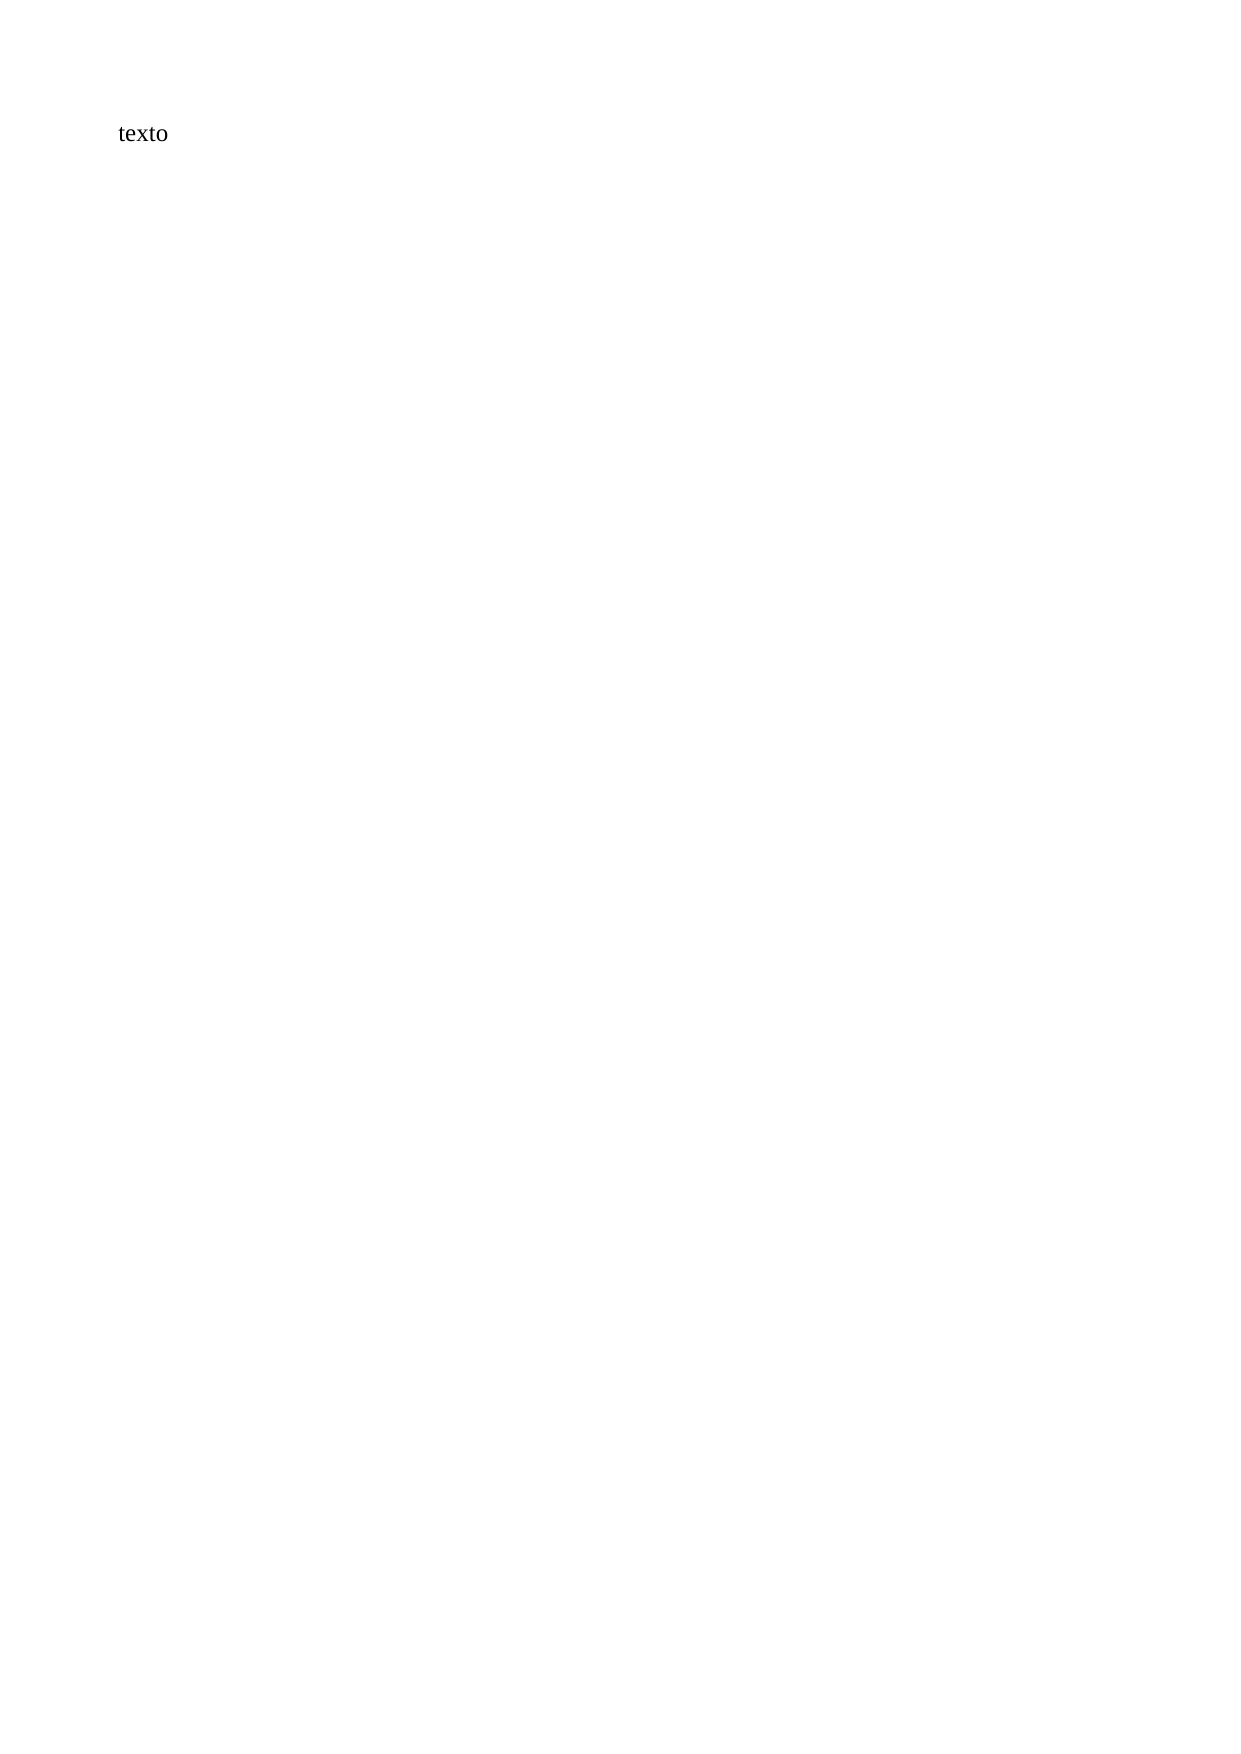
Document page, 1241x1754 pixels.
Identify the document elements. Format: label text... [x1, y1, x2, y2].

text texto [118, 118, 1122, 147]
